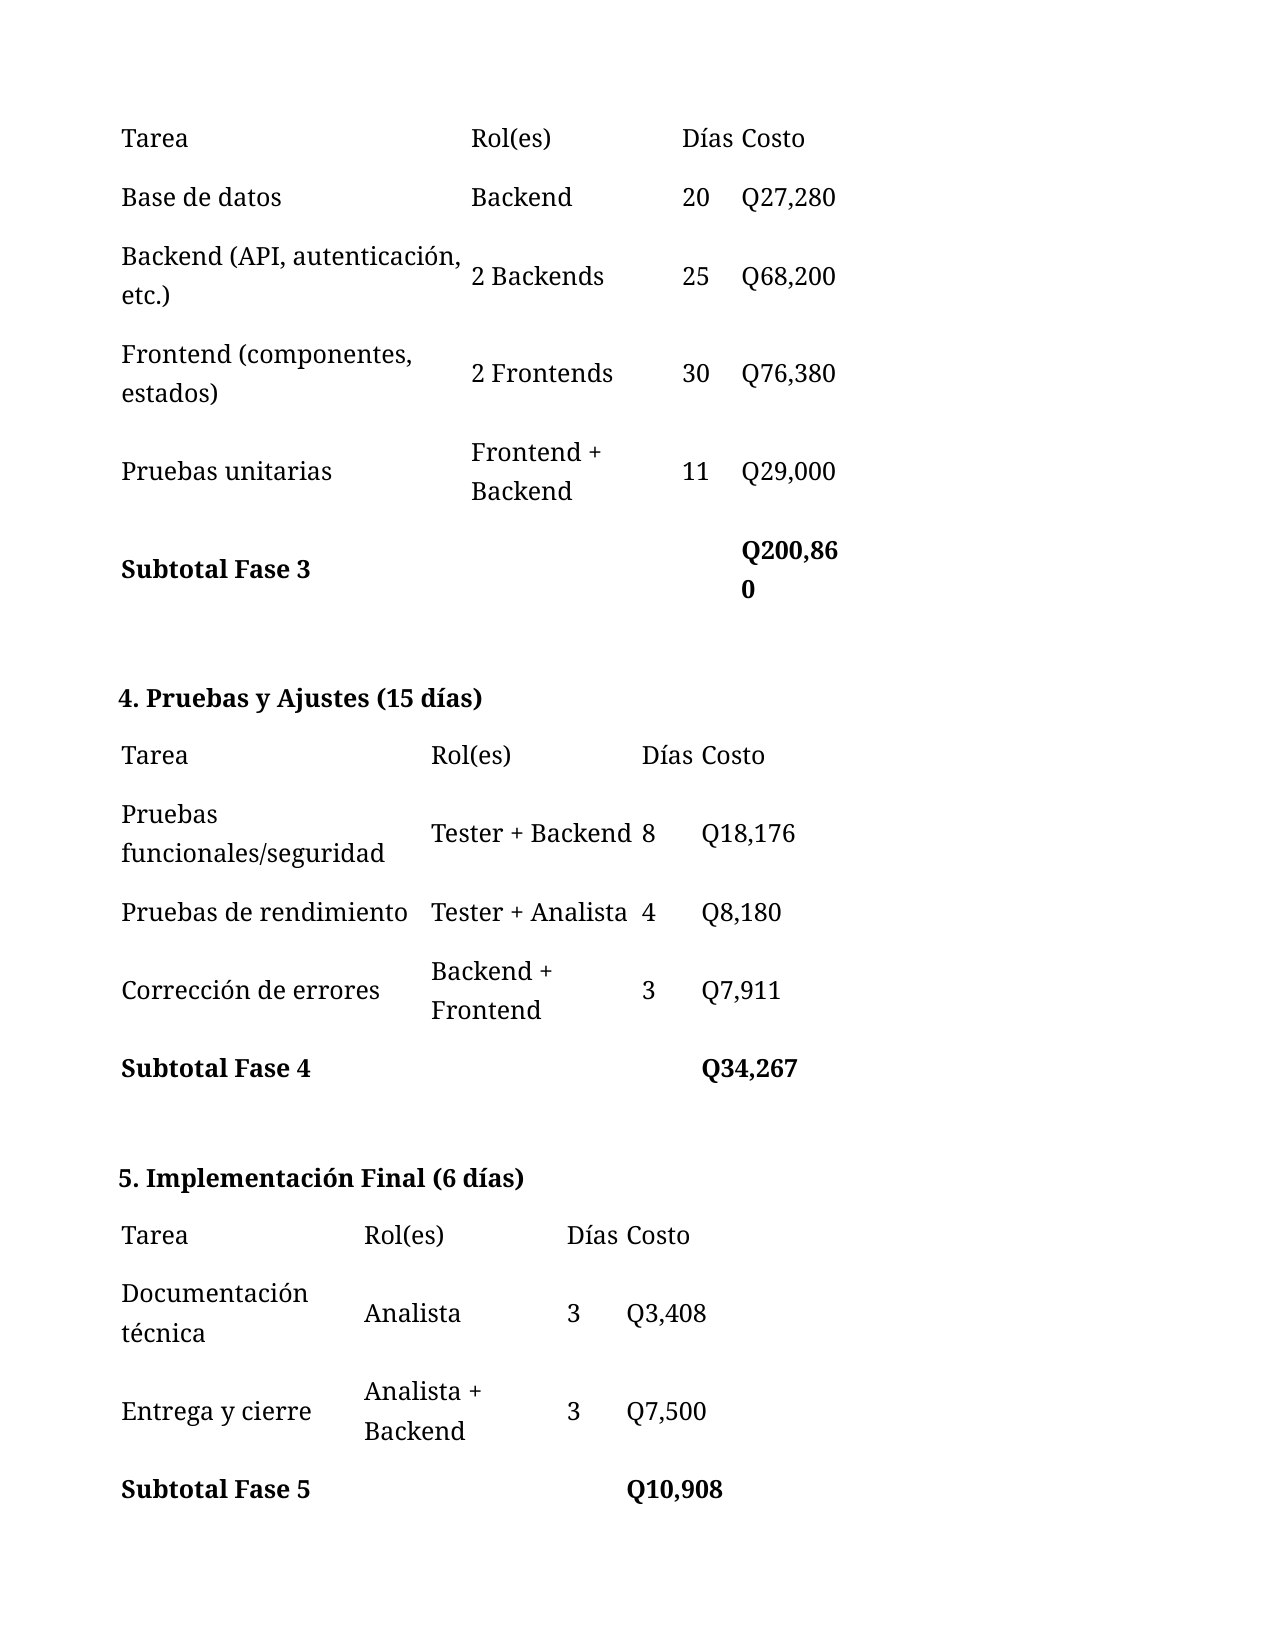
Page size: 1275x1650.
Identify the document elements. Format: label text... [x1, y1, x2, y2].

table_cell Q18,176 [698, 794, 802, 891]
table_cell [679, 529, 738, 627]
table_cell Q200,860 [738, 529, 854, 627]
table_cell Subtotal Fase 3 [118, 529, 468, 627]
table_cell 4 [639, 891, 698, 950]
table_cell Tester + Backend [428, 794, 639, 891]
table_header Tarea [118, 735, 428, 793]
table_cell Subtotal Fase 5 [118, 1469, 361, 1528]
table_header Rol(es) [428, 735, 639, 793]
table_cell Documentación técnica [118, 1273, 361, 1371]
table_header Rol(es) [468, 118, 679, 177]
table_cell Subtotal Fase 4 [118, 1048, 428, 1107]
table_cell Pruebas de rendimiento [118, 891, 428, 950]
table_cell Backend (API, autenticación, etc.) [118, 236, 468, 333]
table_header Tarea [118, 1214, 361, 1273]
table_cell Base de datos [118, 177, 468, 236]
table_cell 11 [679, 431, 738, 529]
table_header Días [639, 735, 698, 793]
table_cell Q34,267 [698, 1048, 802, 1107]
table_cell Q8,180 [698, 891, 802, 950]
table_cell Q3,408 [623, 1273, 727, 1371]
table_cell 25 [679, 236, 738, 333]
table_cell Pruebas funcionales/seguridad [118, 794, 428, 891]
table_cell Analista [361, 1273, 564, 1371]
table_header Costo [738, 118, 854, 177]
table_cell Pruebas unitarias [118, 431, 468, 529]
table_cell Corrección de errores [118, 950, 428, 1048]
table_header Rol(es) [361, 1214, 564, 1273]
table_cell Frontend + Backend [468, 431, 679, 529]
table_cell 3 [639, 950, 698, 1048]
table_cell Tester + Analista [428, 891, 639, 950]
table_cell Q27,280 [738, 177, 854, 236]
table_cell 3 [564, 1273, 623, 1371]
table_cell [639, 1048, 698, 1107]
table_cell Q68,200 [738, 236, 854, 333]
table_cell [428, 1048, 639, 1107]
table_header Días [564, 1214, 623, 1273]
table_cell Q29,000 [738, 431, 854, 529]
table_cell 20 [679, 177, 738, 236]
table_cell 2 Frontends [468, 334, 679, 431]
table_cell Backend [468, 177, 679, 236]
table_cell [361, 1469, 564, 1528]
table_cell Q7,500 [623, 1371, 727, 1469]
table_header Días [679, 118, 738, 177]
table_cell Q7,911 [698, 950, 802, 1048]
table_cell [564, 1469, 623, 1528]
table_cell Entrega y cierre [118, 1371, 361, 1469]
table_cell Frontend (componentes, estados) [118, 334, 468, 431]
table_cell Backend + Frontend [428, 950, 639, 1048]
table_header Costo [623, 1214, 727, 1273]
text 4. Pruebas y Ajustes (15 días) [118, 681, 1157, 715]
table_cell Q10,908 [623, 1469, 727, 1528]
table_cell 30 [679, 334, 738, 431]
table_cell Analista + Backend [361, 1371, 564, 1469]
table_header Costo [698, 735, 802, 793]
table_cell 3 [564, 1371, 623, 1469]
table_cell Q76,380 [738, 334, 854, 431]
text 5. Implementación Final (6 días) [118, 1161, 1157, 1195]
table_cell [468, 529, 679, 627]
table_cell 8 [639, 794, 698, 891]
table_cell 2 Backends [468, 236, 679, 333]
table_header Tarea [118, 118, 468, 177]
